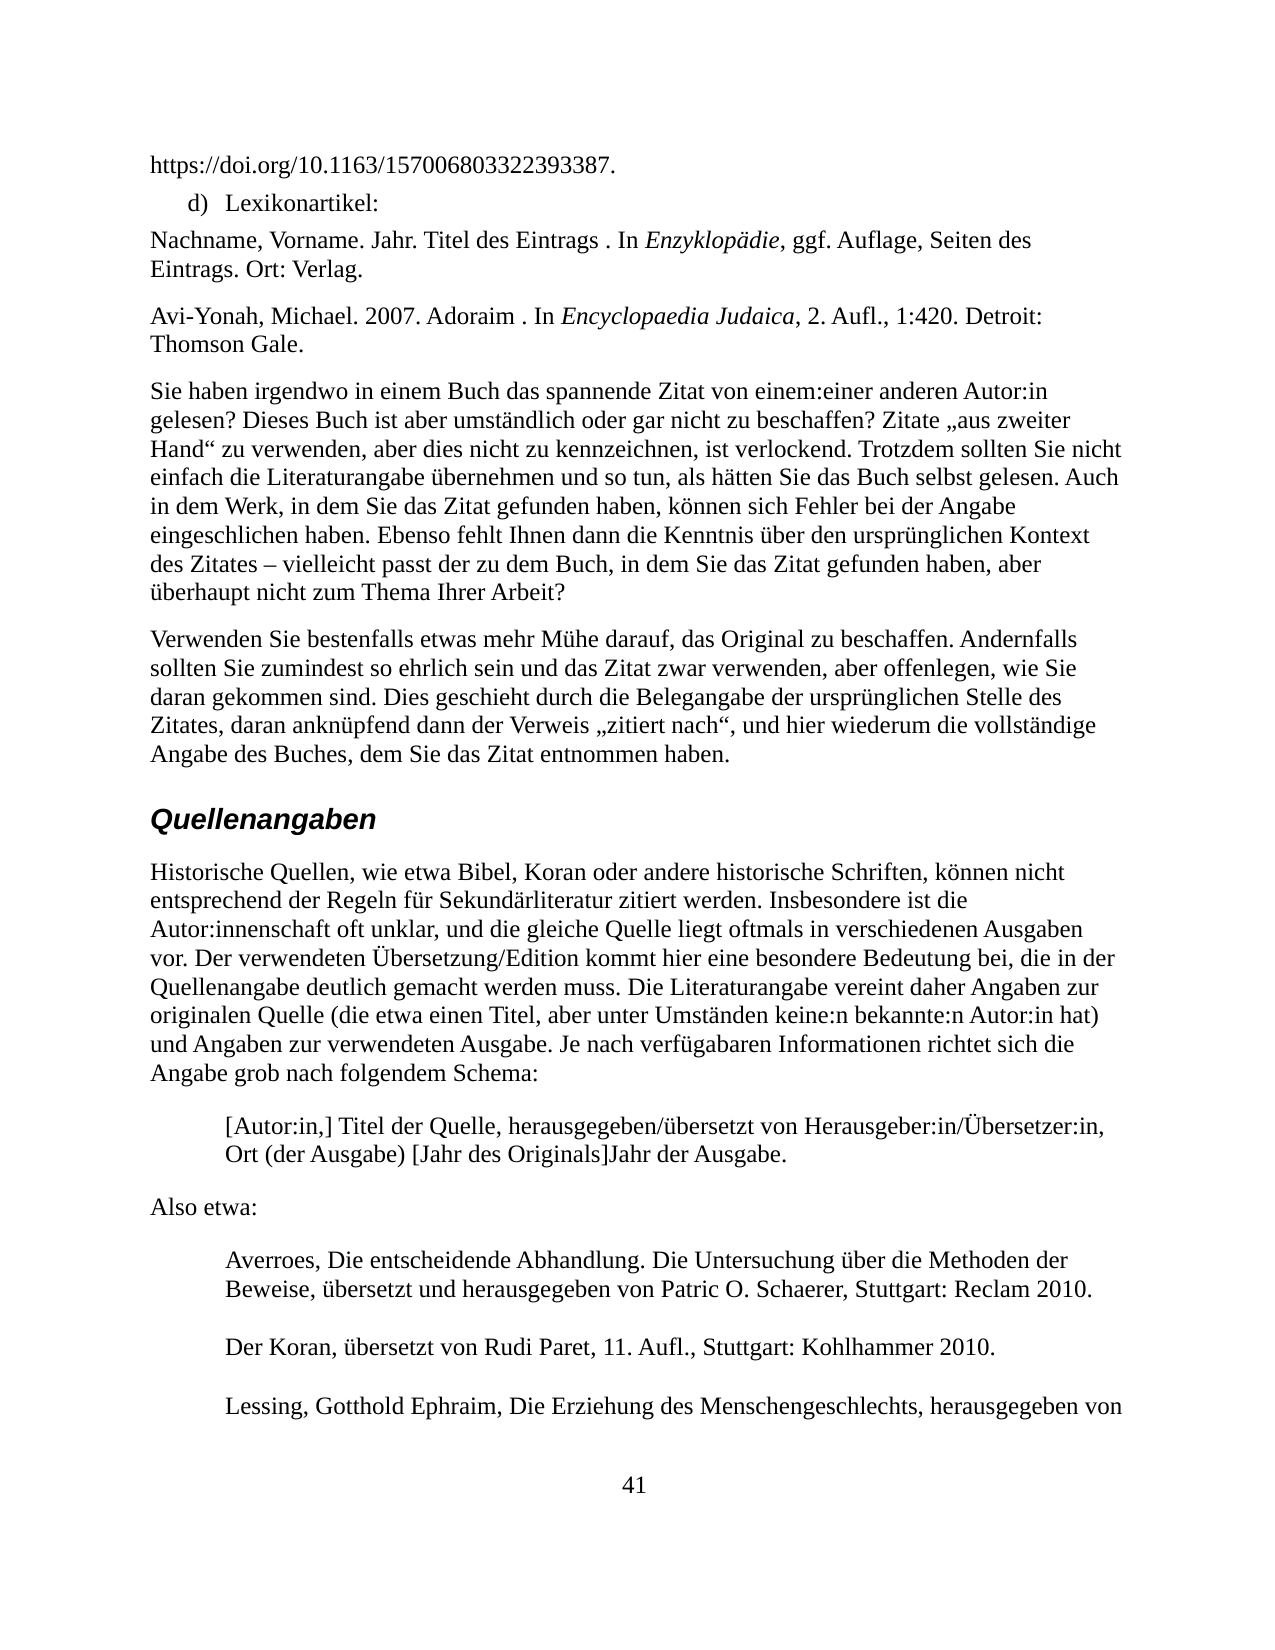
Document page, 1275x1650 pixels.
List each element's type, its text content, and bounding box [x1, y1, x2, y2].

text Verwenden Sie bestenfalls etwas mehr Mühe darauf, das Original zu beschaffen. Andernfalls sollten Sie zumindest so ehrlich sein und das Zitat zwar verwenden, aber offenlegen, wie Sie daran gekommen sind. Dies geschieht durch die Belegangabe der ursprünglichen Stelle des Zitates, daran anknüpfend dann der Verweis „zitiert nach“, und hier wiederum die vollständige Angabe des Buches, dem Sie das Zitat entnommen haben. [150, 624, 1125, 768]
text https://doi.org/10.1163/157006803322393387. [150, 150, 1125, 179]
list Lexikonartikel: [187, 188, 1125, 216]
text Sie haben irgendwo in einem Buch das spannende Zitat von einem:einer anderen Autor:in gelesen? Dieses Buch ist aber umständlich oder gar nicht zu beschaffen? Zitate „aus zweiter Hand“ zu verwenden, aber dies nicht zu kennzeichnen, ist verlockend. Trotzdem sollten Sie nicht einfach die Literaturangabe übernehmen und so tun, als hätten Sie das Buch selbst gelesen. Auch in dem Werk, in dem Sie das Zitat gefunden haben, können sich Fehler bei der Angabe eingeschlichen haben. Ebenso fehlt Ihnen dann die Kenntnis über den ursprünglichen Kontext des Zitates – vielleicht passt der zu dem Buch, in dem Sie das Zitat gefunden haben, aber überhaupt nicht zum Thema Ihrer Arbeit? [150, 376, 1125, 606]
text Lessing, Gotthold Ephraim, Die Erziehung des Menschengeschlechts, herausgegeben von [225, 1391, 1125, 1420]
text Historische Quellen, wie etwa Bibel, Koran oder andere historische Schriften, können nicht entsprechend der Regeln für Sekundärliteratur zitiert werden. Insbesondere ist die Autor:innenschaft oft unklar, und die gleiche Quelle liegt oftmals in verschiedenen Ausgaben vor. Der verwendeten Übersetzung/​Edition kommt hier eine besondere Bedeutung bei, die in der Quellenangabe deutlich gemacht werden muss. Die Literaturangabe vereint daher Angaben zur originalen Quelle (die etwa einen Titel, aber unter Umständen keine:n bekannte:n Autor:in hat) und Angaben zur verwendeten Ausgabe. Je nach verfügabaren Informationen richtet sich die Angabe grob nach folgendem Schema: [150, 857, 1125, 1087]
text Averroes, Die entscheidende Abhandlung. Die Untersuchung über die Methoden der Beweise, übersetzt und herausgegeben von Patric O. Schaerer, Stuttgart: Reclam 2010. [225, 1245, 1125, 1302]
text Der Koran, übersetzt von Rudi Paret, 11. Aufl., Stuttgart: Kohlhammer 2010. [225, 1332, 1125, 1361]
text Also etwa: [150, 1192, 1125, 1221]
text Nachname, Vorname. Jahr. Titel des Eintrags . In Enzyklopädie, ggf. Auflage, Seiten des Eintrags. Ort: Verlag. [150, 225, 1125, 283]
text [Autor:in,] Titel der Quelle, herausgegeben/​übersetzt von Herausgeber:in/​Übersetzer:in, Ort (der Ausgabe) [Jahr des Originals]Jahr der Ausgabe. [225, 1111, 1125, 1168]
subtitle Quellenangaben [150, 802, 1125, 835]
text Avi-Yonah, Michael. 2007. Adoraim . In Encyclopaedia Judaica, 2. Aufl., 1:420. Detroit: Thomson Gale. [150, 301, 1125, 358]
